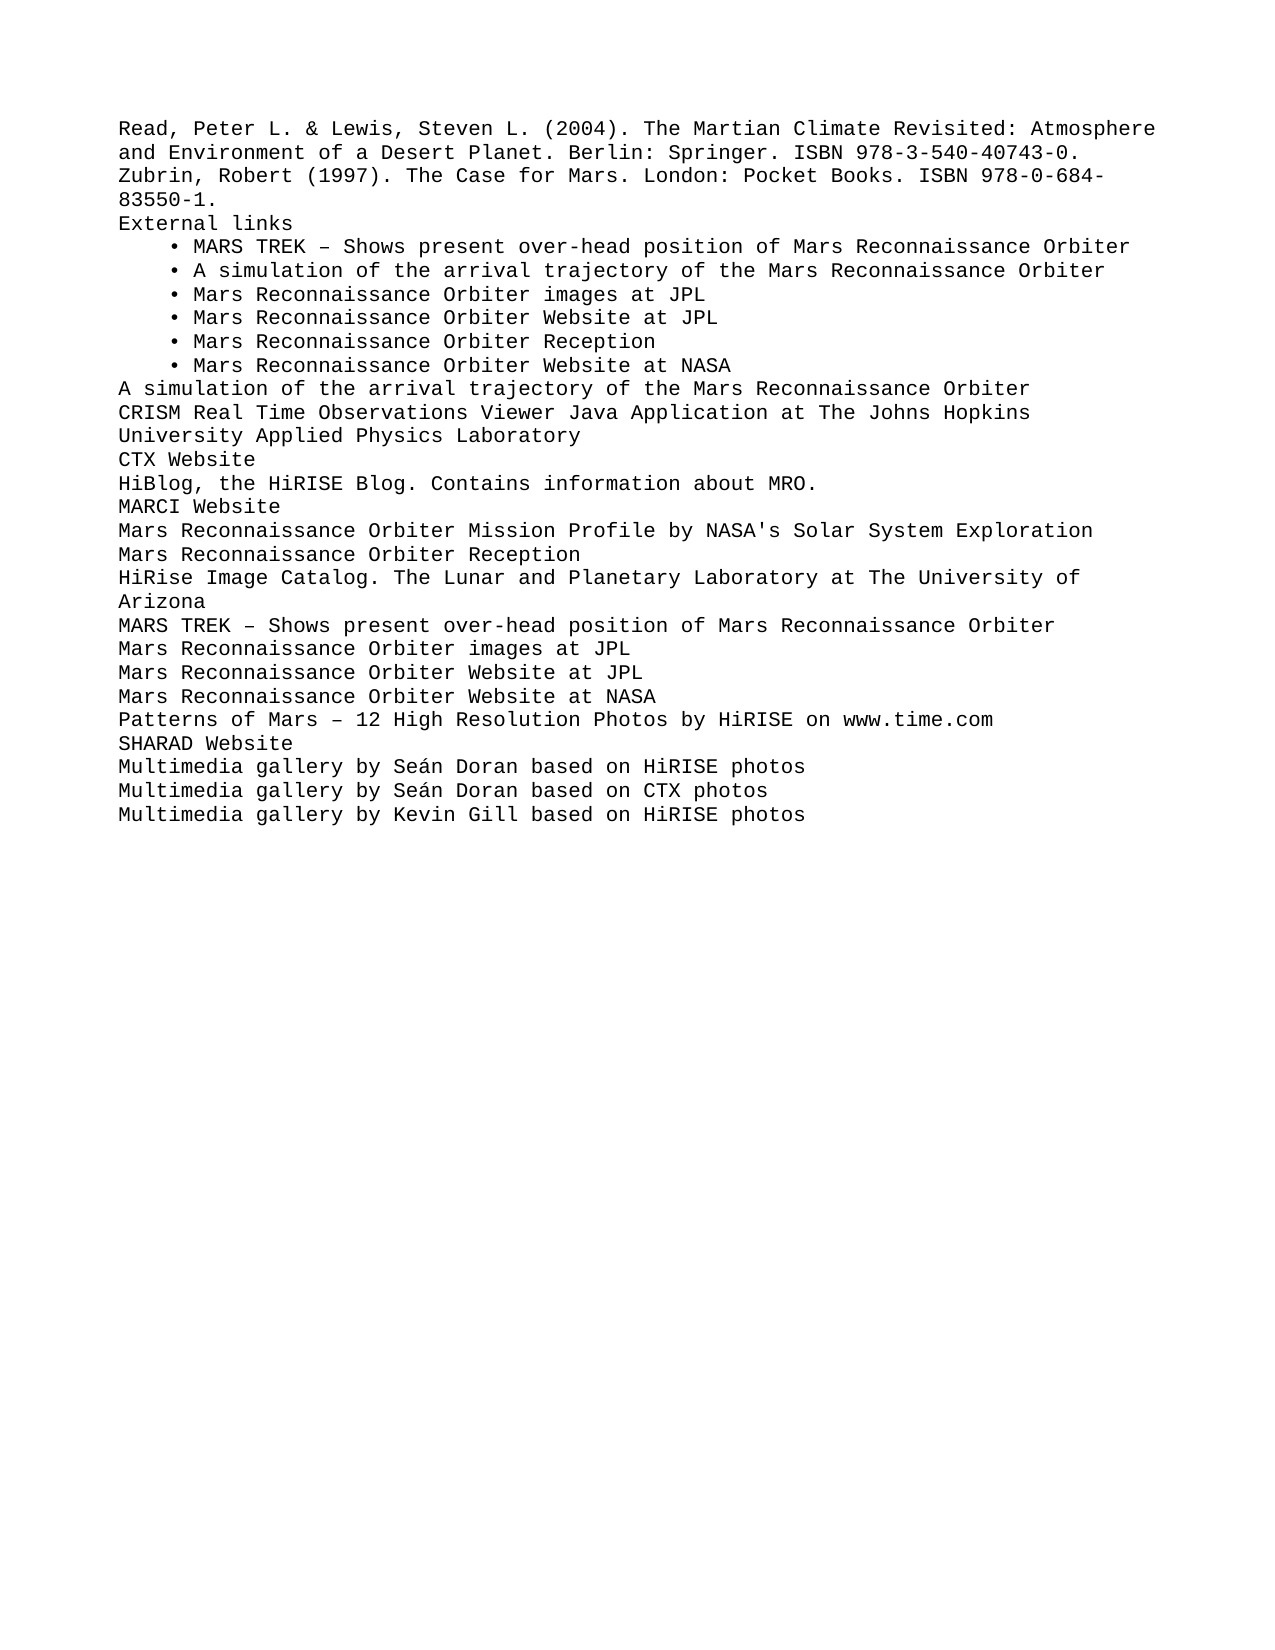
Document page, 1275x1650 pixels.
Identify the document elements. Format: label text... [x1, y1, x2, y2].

text MARCI Website [118, 496, 1157, 520]
text • Mars Reconnaissance Orbiter Website at NASA [118, 354, 1157, 378]
text CTX Website [118, 449, 1157, 473]
text • Mars Reconnaissance Orbiter images at JPL [118, 284, 1157, 307]
text Mars Reconnaissance Orbiter Website at JPL [118, 662, 1157, 686]
text Mars Reconnaissance Orbiter Mission Profile by NASA's Solar System Exploration [118, 520, 1157, 544]
text CRISM Real Time Observations Viewer Java Application at The Johns Hopkins University Applied Physics Laboratory [118, 402, 1157, 449]
text • MARS TREK – Shows present over-head position of Mars Reconnaissance Orbiter [118, 236, 1157, 260]
text Patterns of Mars – 12 High Resolution Photos by HiRISE on www.time.com [118, 709, 1157, 733]
text Multimedia gallery by Seán Doran based on HiRISE photos [118, 757, 1157, 780]
text A simulation of the arrival trajectory of the Mars Reconnaissance Orbiter [118, 378, 1157, 402]
text MARS TREK – Shows present over-head position of Mars Reconnaissance Orbiter [118, 615, 1157, 638]
text • Mars Reconnaissance Orbiter Website at JPL [118, 307, 1157, 331]
text • Mars Reconnaissance Orbiter Reception [118, 331, 1157, 354]
text HiBlog, the HiRISE Blog. Contains information about MRO. [118, 473, 1157, 496]
text Read, Peter L. & Lewis, Steven L. (2004). The Martian Climate Revisited: Atmosphere and Environment of a Desert Planet. Berlin: Springer. ISBN 978-3-540-40743-0. [118, 118, 1157, 165]
text Multimedia gallery by Seán Doran based on CTX photos [118, 780, 1157, 804]
text SHARAD Website [118, 733, 1157, 757]
text Multimedia gallery by Kevin Gill based on HiRISE photos [118, 804, 1157, 827]
text Mars Reconnaissance Orbiter images at JPL [118, 638, 1157, 662]
text Mars Reconnaissance Orbiter Reception [118, 544, 1157, 567]
text Zubrin, Robert (1997). The Case for Mars. London: Pocket Books. ISBN 978-0-684-83550-1. [118, 165, 1157, 213]
text HiRise Image Catalog. The Lunar and Planetary Laboratory at The University of Arizona [118, 567, 1157, 615]
text Mars Reconnaissance Orbiter Website at NASA [118, 686, 1157, 709]
text • A simulation of the arrival trajectory of the Mars Reconnaissance Orbiter [118, 260, 1157, 284]
text External links [118, 213, 1157, 236]
